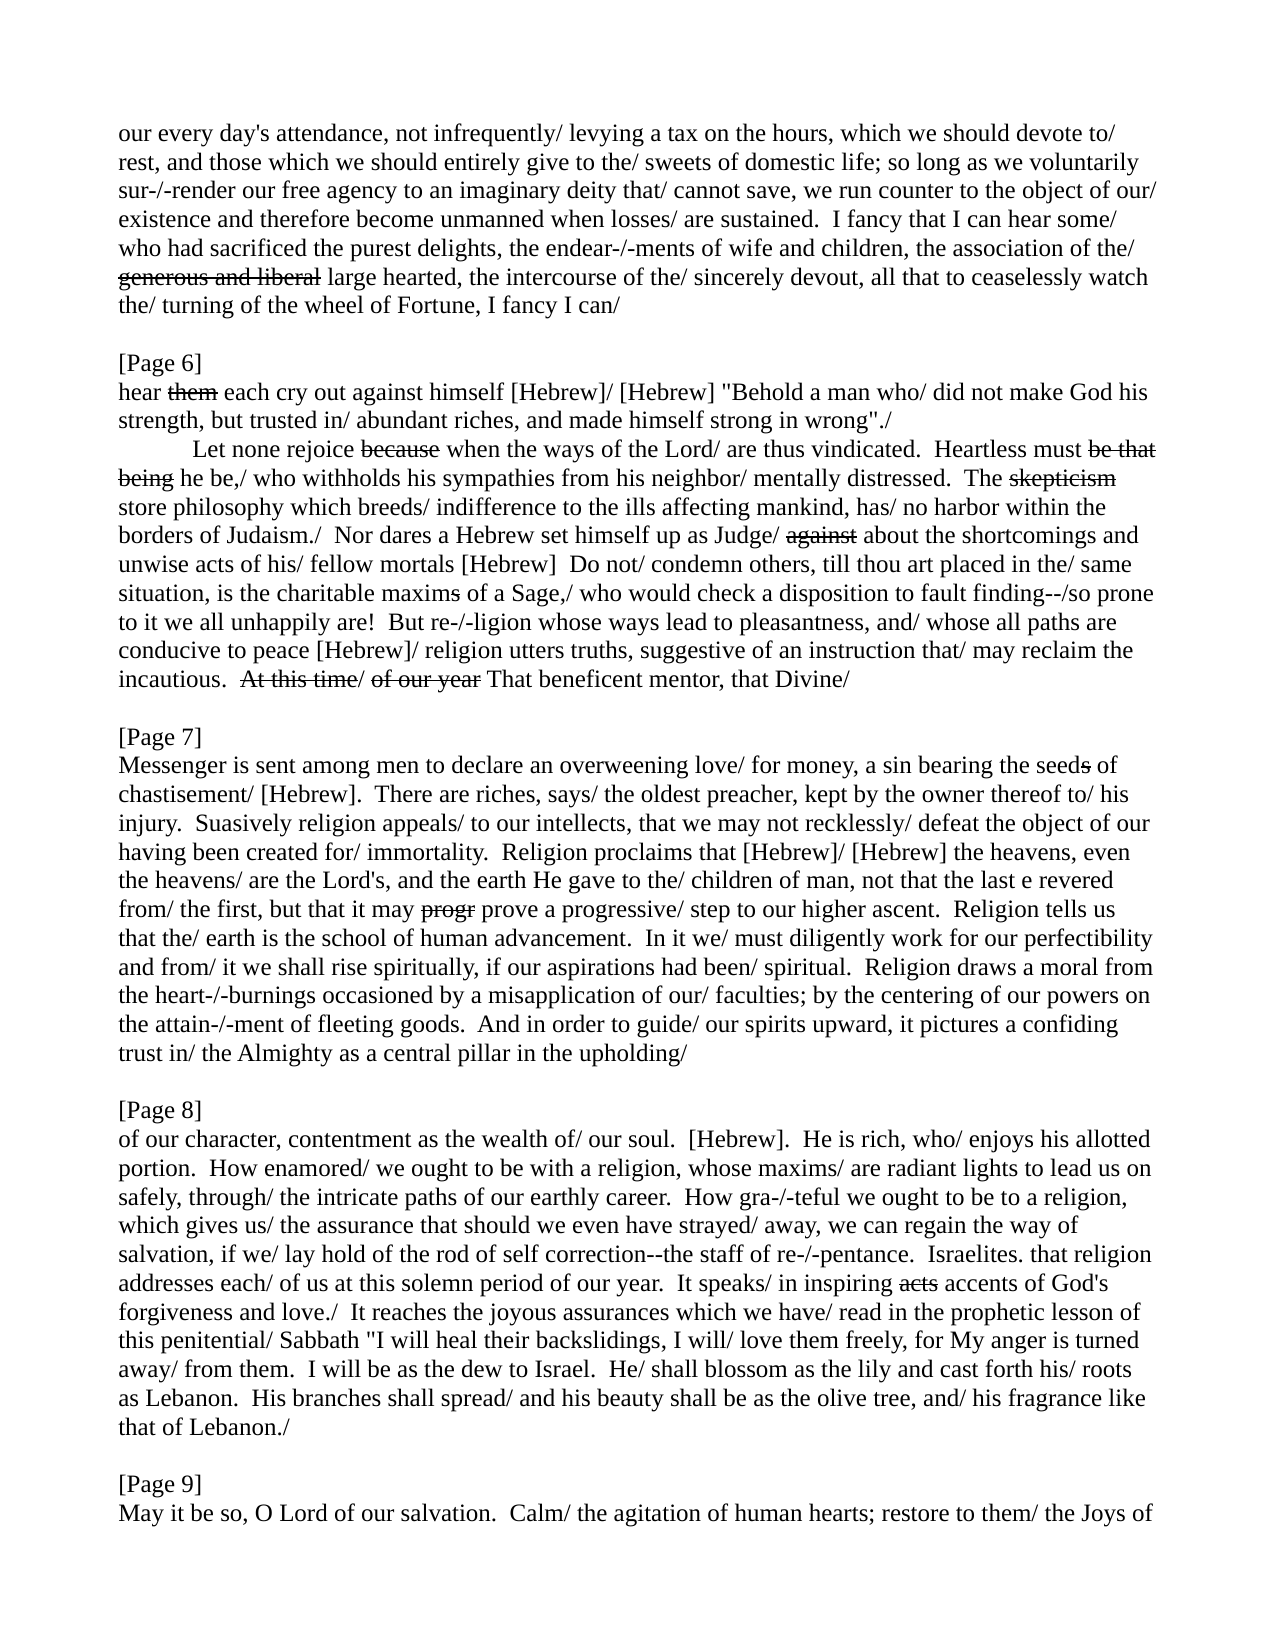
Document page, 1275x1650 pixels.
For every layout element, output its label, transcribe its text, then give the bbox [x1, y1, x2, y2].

text our every day's attendance, not infrequently/ levying a tax on the hours, which we should devote to/ rest, and those which we should entirely give to the/ sweets of domestic life; so long as we voluntarily sur-/-render our free agency to an imaginary deity that/ cannot save, we run counter to the object of our/ existence and therefore become unmanned when losses/ are sustained. I fancy that I can hear some/ who had sacrificed the purest delights, the endear-/-ments of wife and children, the association of the/ generous and liberal large hearted, the intercourse of the/ sincerely devout, all that to ceaselessly watch the/ turning of the wheel of Fortune, I fancy I can/ [118, 118, 1157, 319]
text [Page 7] [118, 722, 1157, 751]
text [Page 6] [118, 348, 1157, 377]
text [Page 8] [118, 1096, 1157, 1124]
text of our character, contentment as the wealth of/ our soul. [Hebrew]. He is rich, who/ enjoys his allotted portion. How enamored/ we ought to be with a religion, whose maxims/ are radiant lights to lead us on safely, through/ the intricate paths of our earthly career. How gra-/-teful we ought to be to a religion, which gives us/ the assurance that should we even have strayed/ away, we can regain the way of salvation, if we/ lay hold of the rod of self correction--the staff of re-/-pentance. Israelites. that religion addresses each/ of us at this solemn period of our year. It speaks/ in inspiring acts accents of God's forgiveness and love./ It reaches the joyous assurances which we have/ read in the prophetic lesson of this penitential/ Sabbath "I will heal their backslidings, I will/ love them freely, for My anger is turned away/ from them. I will be as the dew to Israel. He/ shall blossom as the lily and cast forth his/ roots as Lebanon. His branches shall spread/ and his beauty shall be as the olive tree, and/ his fragrance like that of Lebanon./ [118, 1124, 1157, 1441]
text Messenger is sent among men to declare an overweening love/ for money, a sin bearing the seeds of chastisement/ [Hebrew]. There are riches, says/ the oldest preacher, kept by the owner thereof to/ his injury. Suasively religion appeals/ to our intellects, that we may not recklessly/ defeat the object of our having been created for/ immortality. Religion proclaims that [Hebrew]/ [Hebrew] the heavens, even the heavens/ are the Lord's, and the earth He gave to the/ children of man, not that the last e revered from/ the first, but that it may progr prove a progressive/ step to our higher ascent. Religion tells us that the/ earth is the school of human advancement. In it we/ must diligently work for our perfectibility and from/ it we shall rise spiritually, if our aspirations had been/ spiritual. Religion draws a moral from the heart-/-burnings occasioned by a misapplication of our/ faculties; by the centering of our powers on the attain-/-ment of fleeting goods. And in order to guide/ our spirits upward, it pictures a confiding trust in/ the Almighty as a central pillar in the upholding/ [118, 751, 1157, 1067]
text May it be so, O Lord of our salvation. Calm/ the agitation of human hearts; restore to them/ the Joys of [118, 1498, 1157, 1527]
text Let none rejoice because when the ways of the Lord/ are thus vindicated. Heartless must be that being he be,/ who withholds his sympathies from his neighbor/ mentally distressed. The skepticism store philosophy which breeds/ indifference to the ills affecting mankind, has/ no harbor within the borders of Judaism./ Nor dares a Hebrew set himself up as Judge/ against about the shortcomings and unwise acts of his/ fellow mortals [Hebrew] Do not/ condemn others, till thou art placed in the/ same situation, is the charitable maxims of a Sage,/ who would check a disposition to fault finding--/so prone to it we all unhappily are! But re-/-ligion whose ways lead to pleasantness, and/ whose all paths are conducive to peace [Hebrew]/ religion utters truths, suggestive of an instruction that/ may reclaim the incautious. At this time/ of our year That beneficent mentor, that Divine/ [118, 434, 1157, 693]
text [Page 9] [118, 1469, 1157, 1498]
text hear them each cry out against himself [Hebrew]/ [Hebrew] "Behold a man who/ did not make God his strength, but trusted in/ abundant riches, and made himself strong in wrong"./ [118, 377, 1157, 434]
